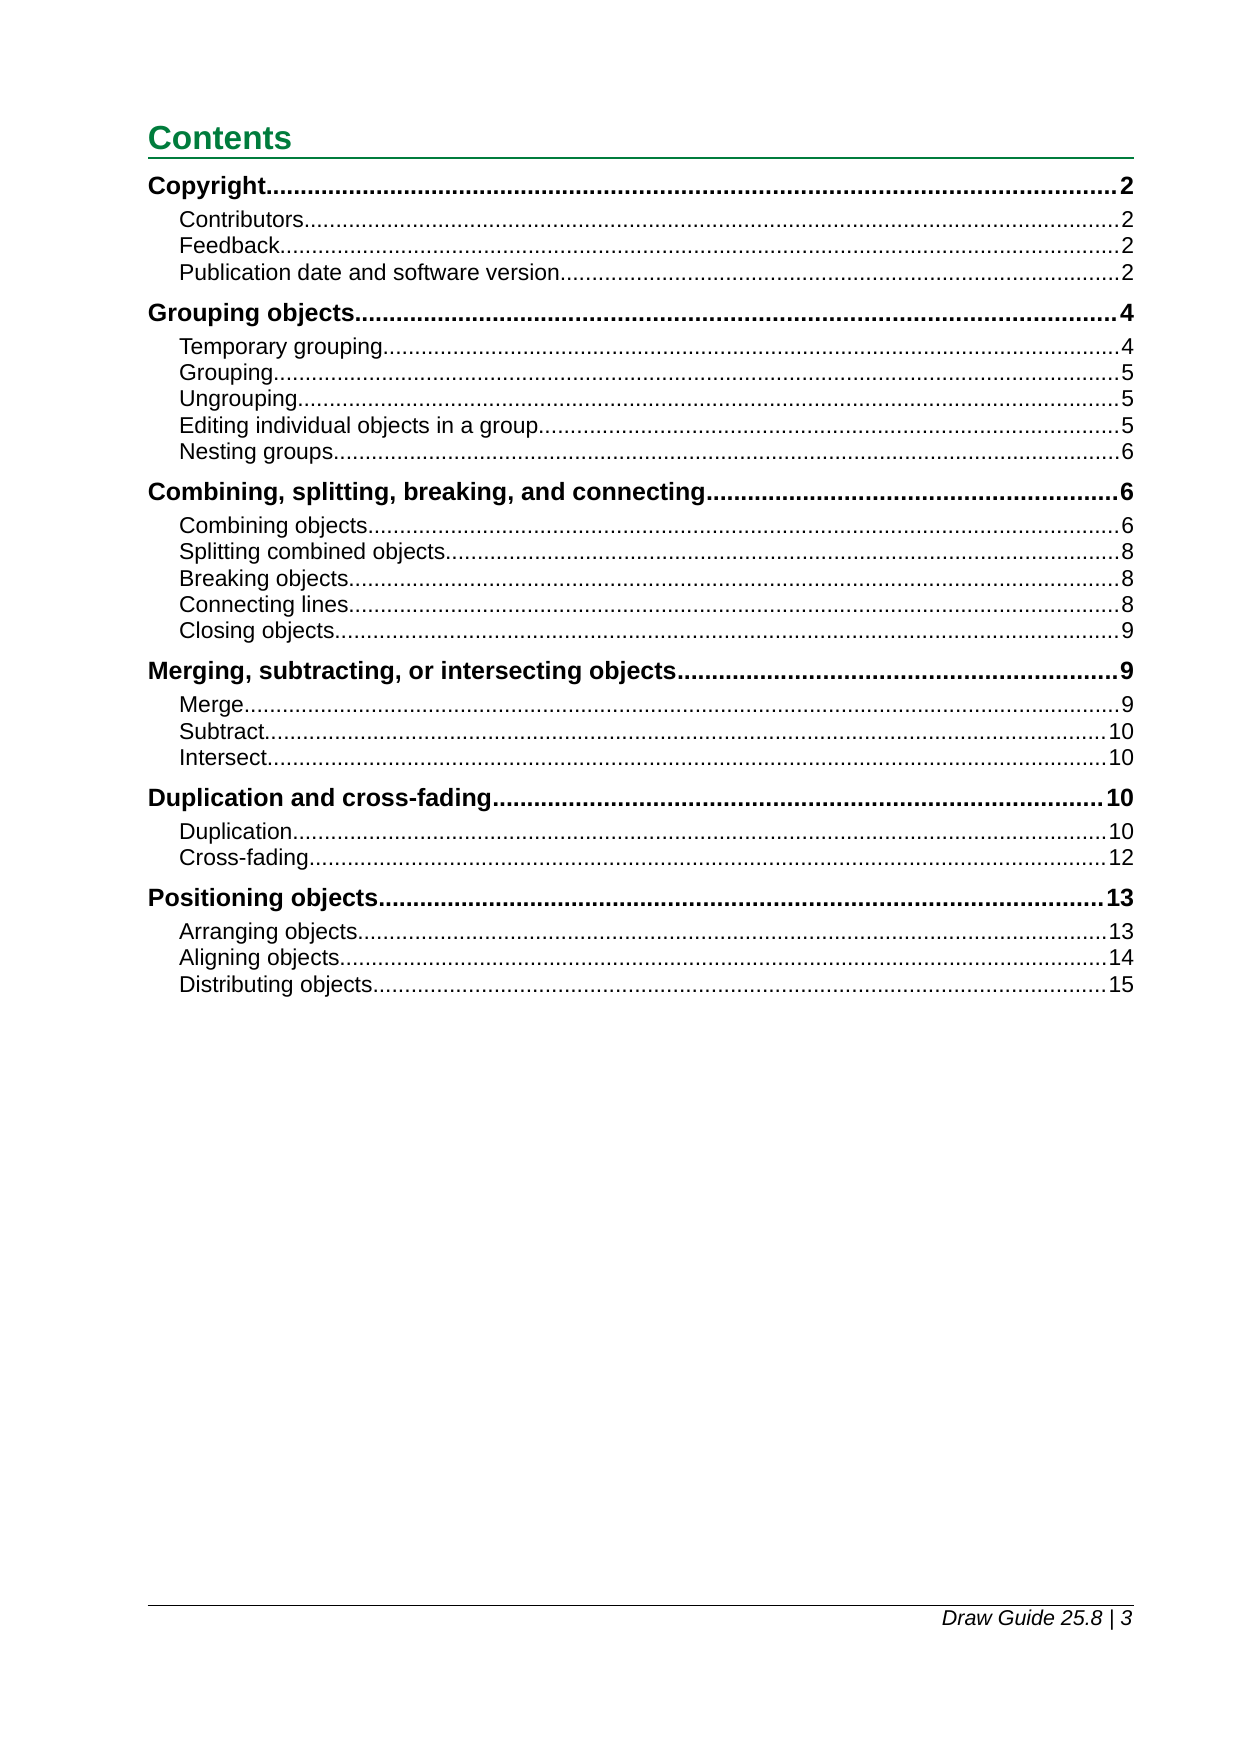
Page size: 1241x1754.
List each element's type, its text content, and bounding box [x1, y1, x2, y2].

text Merging, subtracting, or intersecting objects 9 [148, 656, 1134, 685]
text Copyright 2 [148, 171, 1134, 200]
text Duplication and cross-fading 10 [148, 783, 1134, 812]
text Closing objects 9 [179, 617, 1134, 644]
text Temporary grouping 4 [179, 333, 1134, 359]
text Positioning objects 13 [148, 883, 1134, 912]
text Arranging objects 13 [179, 918, 1134, 944]
text Ungrouping 5 [179, 385, 1134, 412]
text Publication date and software version 2 [179, 259, 1134, 285]
text Cross-fading 12 [179, 844, 1134, 871]
text Duplication 10 [179, 818, 1134, 844]
text Aligning objects 14 [179, 944, 1134, 971]
text Contributors 2 [179, 206, 1134, 232]
text Breaking objects 8 [179, 565, 1134, 591]
text Feedback 2 [179, 232, 1134, 259]
text Intersect 10 [179, 744, 1134, 770]
text Splitting combined objects 8 [179, 538, 1134, 565]
text Editing individual objects in a group 5 [179, 412, 1134, 438]
text Combining objects 6 [179, 512, 1134, 538]
text Nesting groups 6 [179, 438, 1134, 464]
text Distributing objects 15 [179, 971, 1134, 997]
text Subtract 10 [179, 718, 1134, 744]
subtitle Contents [148, 118, 1134, 157]
text Grouping objects 4 [148, 298, 1134, 326]
text Merge 9 [179, 691, 1134, 718]
text Grouping 5 [179, 359, 1134, 385]
text Combining, splitting, breaking, and connecting 6 [148, 477, 1134, 506]
text Connecting lines 8 [179, 591, 1134, 617]
